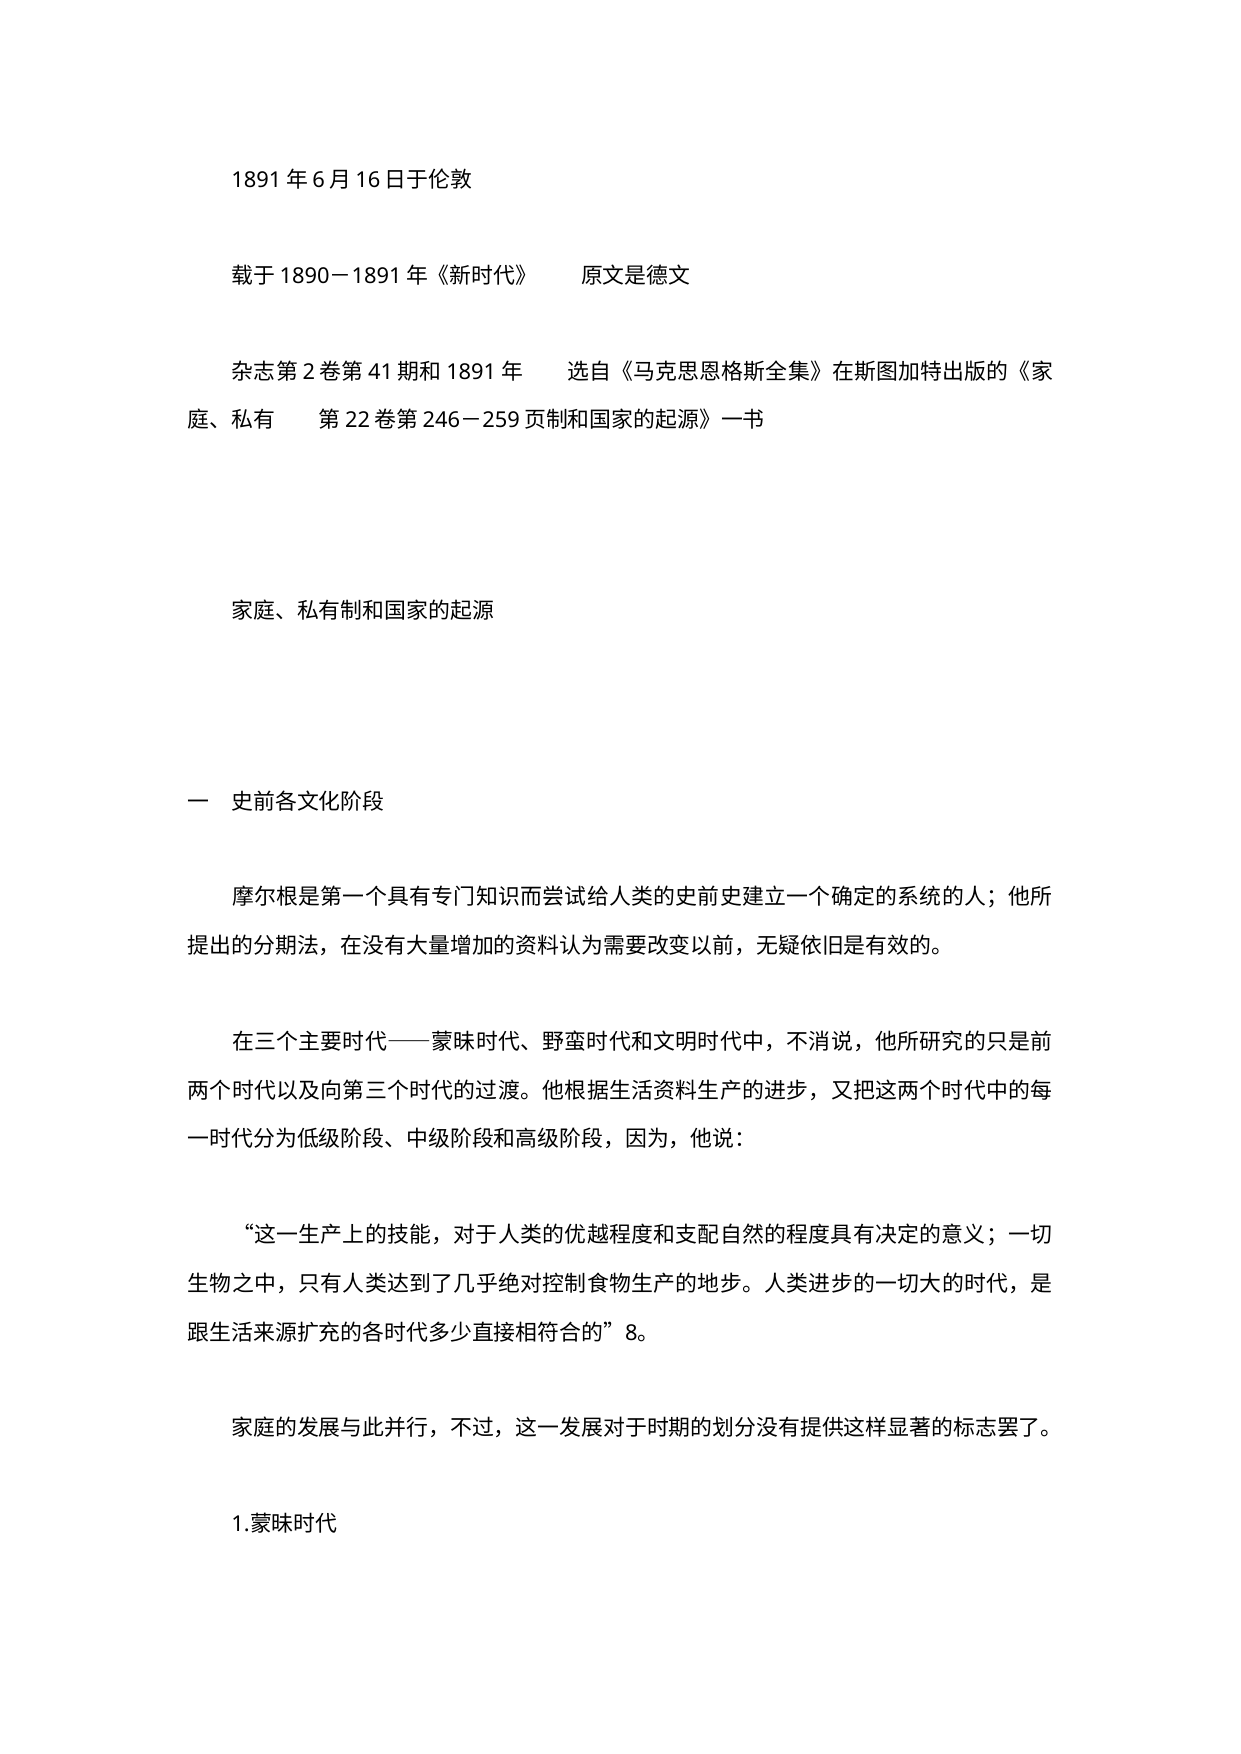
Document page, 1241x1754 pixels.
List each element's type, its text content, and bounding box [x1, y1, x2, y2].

text 载于1890－1891年《新时代》 原文是德文 [187, 258, 1053, 290]
text 1891年6月16日于伦敦 [187, 162, 1053, 194]
text 家庭的发展与此并行，不过，这一发展对于时期的划分没有提供这样显著的标志罢了。 [187, 1410, 1053, 1442]
text “这一生产上的技能，对于人类的优越程度和支配自然的程度具有决定的意义；一切生物之中，只有人类达到了几乎绝对控制食物生产的地步。人类进步的一切大的时代，是跟生活来源扩充的各时代多少直接相符合的”8。 [187, 1217, 1053, 1347]
text 1.蒙昧时代 [187, 1506, 1053, 1538]
text 在三个主要时代——蒙昧时代、野蛮时代和文明时代中，不消说，他所研究的只是前两个时代以及向第三个时代的过渡。他根据生活资料生产的进步，又把这两个时代中的每一时代分为低级阶段、中级阶段和高级阶段，因为，他说： [187, 1023, 1053, 1153]
text 杂志第2卷第41期和1891年 选自《马克思恩格斯全集》在斯图加特出版的《家庭、私有 第22卷第246－259页制和国家的起源》一书 [187, 353, 1053, 435]
text 家庭、私有制和国家的起源 [187, 593, 1053, 625]
text 一 史前各文化阶段 [187, 783, 1053, 816]
text 摩尔根是第一个具有专门知识而尝试给人类的史前史建立一个确定的系统的人；他所提出的分期法，在没有大量增加的资料认为需要改变以前，无疑依旧是有效的。 [187, 879, 1053, 960]
